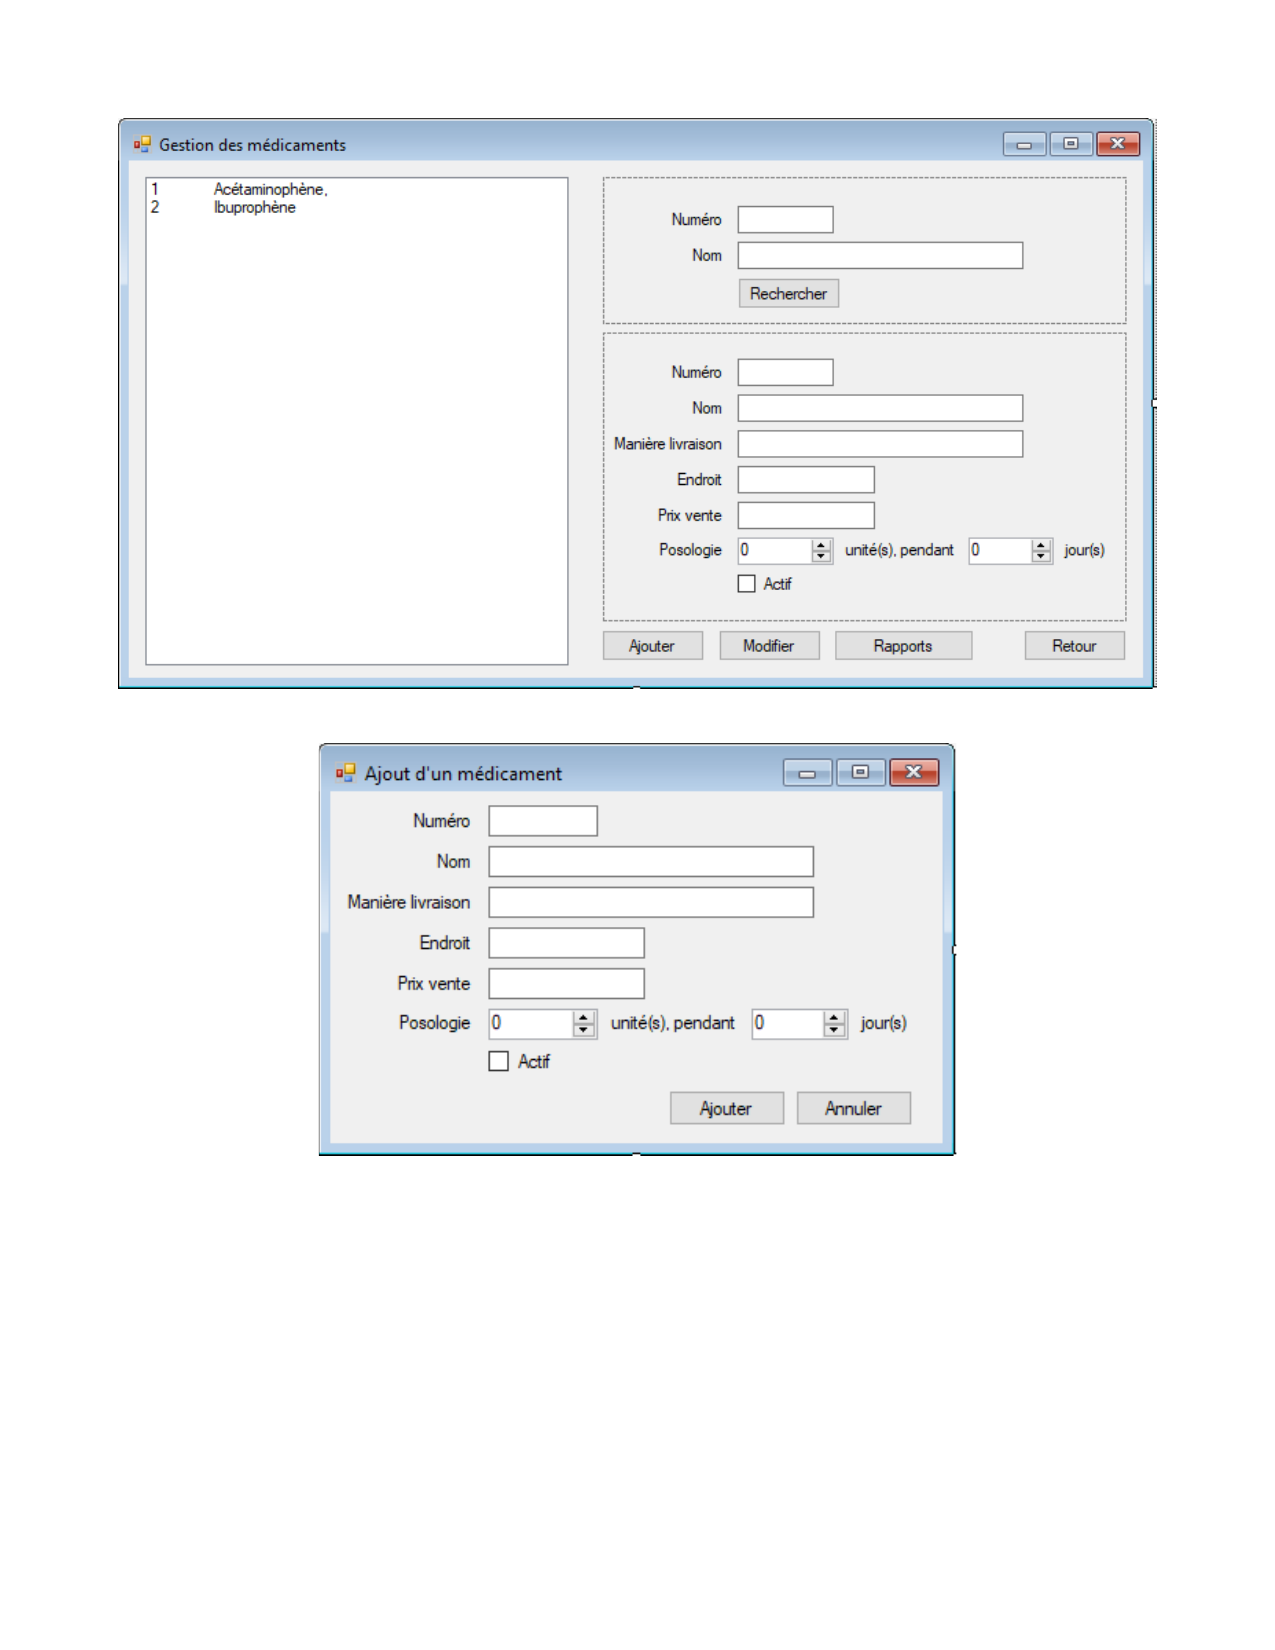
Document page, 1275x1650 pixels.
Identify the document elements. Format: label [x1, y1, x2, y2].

picture [118, 118, 1157, 689]
picture [318, 743, 957, 1156]
